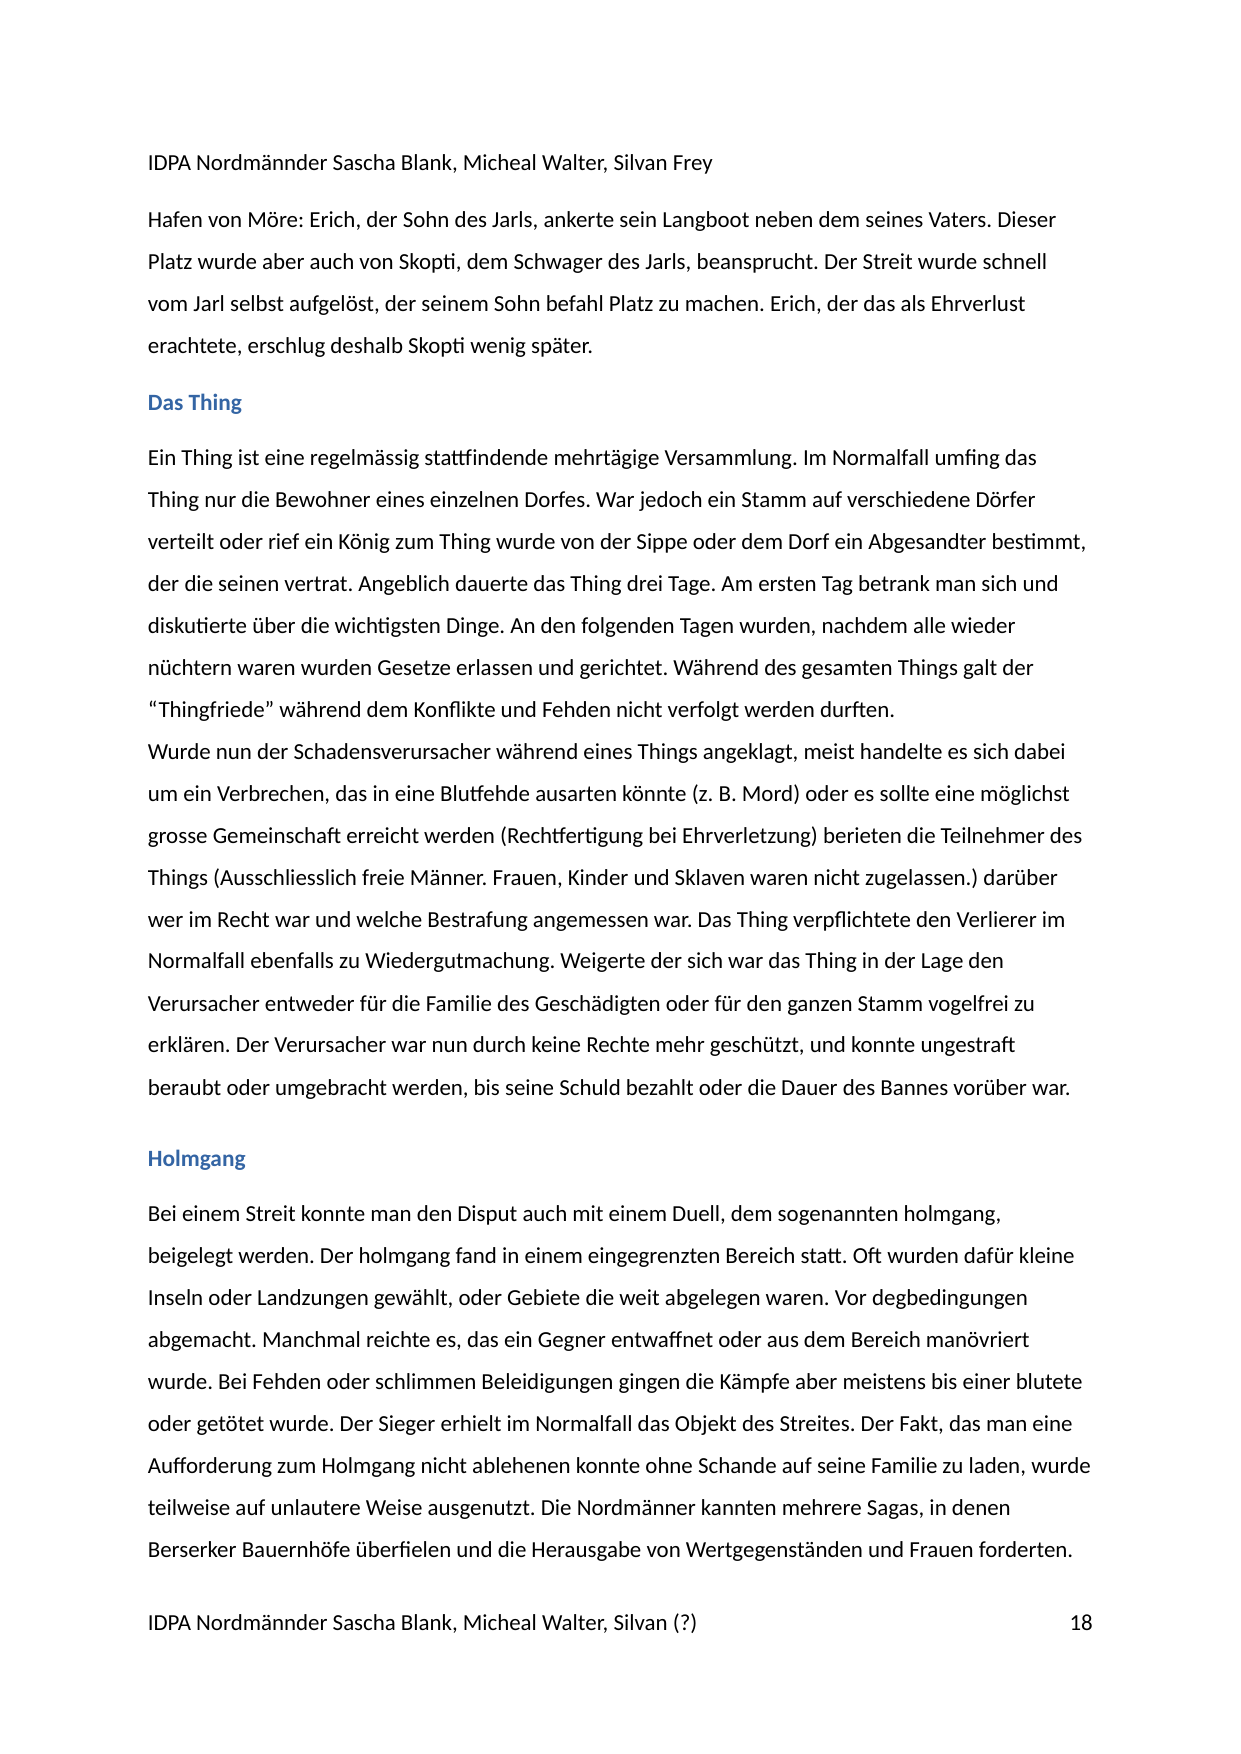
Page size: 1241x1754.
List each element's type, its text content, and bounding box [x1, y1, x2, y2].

text Hafen von Möre: Erich, der Sohn des Jarls, ankerte sein Langboot neben dem seines Vaters. Dieser Platz wurde aber auch von Skopti, dem Schwager des Jarls, beansprucht. Der Streit wurde schnell vom Jarl selbst aufgelöst, der seinem Sohn befahl Platz zu machen. Erich, der das als Ehrverlust erachtete, erschlug deshalb Skopti wenig später. [148, 205, 1093, 359]
subtitle Holmgang [148, 1144, 1093, 1172]
text Wurde nun der Schadensverursacher während eines Things angeklagt, meist handelte es sich dabei um ein Verbrechen, das in eine Blutfehde ausarten könnte (z. B. Mord) oder es sollte eine möglichst grosse Gemeinschaft erreicht werden (Rechtfertigung bei Ehrverletzung) berieten die Teilnehmer des Things (Ausschliesslich freie Männer. Frauen, Kinder und Sklaven waren nicht zugelassen.) darüber wer im Recht war und welche Bestrafung angemessen war. Das Thing verpflichtete den Verlierer im Normalfall ebenfalls zu Wiedergutmachung. Weigerte der sich war das Thing in der Lage den Verursacher entweder für die Familie des Geschädigten oder für den ganzen Stamm vogelfrei zu erklären. Der Verursacher war nun durch keine Rechte mehr geschützt, und konnte ungestraft beraubt oder umgebracht werden, bis seine Schuld bezahlt oder die Dauer des Bannes vorüber war. [148, 737, 1093, 1101]
text Bei einem Streit konnte man den Disput auch mit einem Duell, dem sogenannten holmgang, beigelegt werden. Der holmgang fand in einem eingegrenzten Bereich statt. Oft wurden dafür kleine Inseln oder Landzungen gewählt, oder Gebiete die weit abgelegen waren. Vor degbedingungen abgemacht. Manchmal reichte es, das ein Gegner entwaffnet oder aus dem Bereich manövriert wurde. Bei Fehden oder schlimmen Beleidigungen gingen die Kämpfe aber meistens bis einer blutete oder getötet wurde. Der Sieger erhielt im Normalfall das Objekt des Streites. Der Fakt, das man eine Aufforderung zum Holmgang nicht ablehenen konnte ohne Schande auf seine Familie zu laden, wurde teilweise auf unlautere Weise ausgenutzt. Die Nordmänner kannten mehrere Sagas, in denen Berserker Bauernhöfe überfielen und die Herausgabe von Wertgegenständen und Frauen forderten. [148, 1199, 1093, 1563]
text Ein Thing ist eine regelmässig stattfindende mehrtägige Versammlung. Im Normalfall umfing das Thing nur die Bewohner eines einzelnen Dorfes. War jedoch ein Stamm auf verschiedene Dörfer verteilt oder rief ein König zum Thing wurde von der Sippe oder dem Dorf ein Abgesandter bestimmt, der die seinen vertrat. Angeblich dauerte das Thing drei Tage. Am ersten Tag betrank man sich und diskutierte über die wichtigsten Dinge. An den folgenden Tagen wurden, nachdem alle wieder nüchtern waren wurden Gesetze erlassen und gerichtet. Während des gesamten Things galt der “Thingfriede” während dem Konflikte und Fehden nicht verfolgt werden durften. [148, 443, 1093, 723]
subtitle Das Thing [148, 388, 1093, 416]
